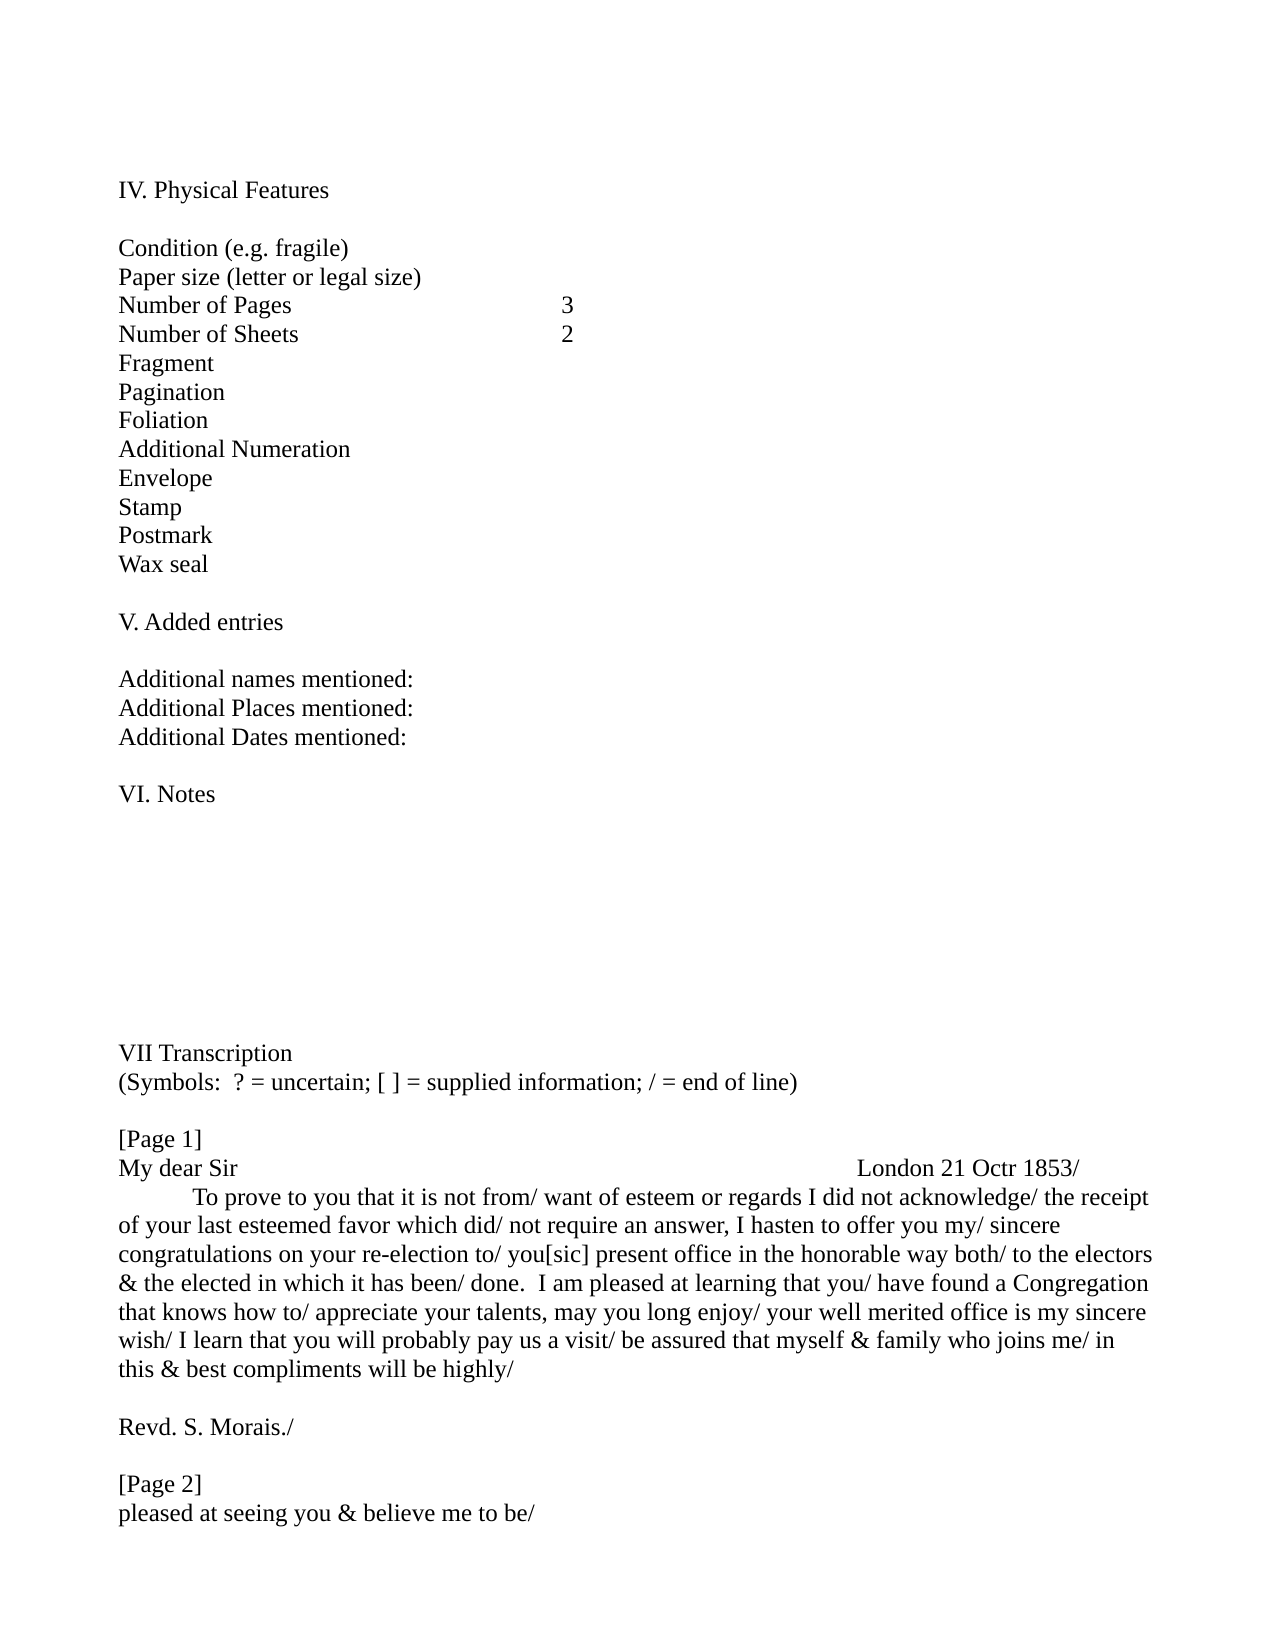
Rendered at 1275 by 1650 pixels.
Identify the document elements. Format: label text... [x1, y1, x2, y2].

text Foliation [118, 406, 1157, 434]
text Additional Dates mentioned: [118, 722, 1157, 751]
text My dear Sir London 21 Octr 1853/ [118, 1153, 1157, 1182]
text VI. Notes [118, 779, 1157, 808]
text Additional names mentioned: [118, 664, 1157, 693]
text Number of Sheets 2 [118, 319, 1157, 348]
text Additional Places mentioned: [118, 693, 1157, 722]
text Revd. S. Morais./ [118, 1412, 1157, 1441]
text Additional Numeration [118, 434, 1157, 463]
text Envelope [118, 463, 1157, 492]
text To prove to you that it is not from/ want of esteem or regards I did not acknowledge/ the receipt of your last esteemed favor which did/ not require an answer, I hasten to offer you my/ sincere congratulations on your re-election to/ you[sic] present office in the honorable way both/ to the electors & the elected in which it has been/ done. I am pleased at learning that you/ have found a Congregation that knows how to/ appreciate your talents, may you long enjoy/ your well merited office is my sincere wish/ I learn that you will probably pay us a visit/ be assured that myself & family who joins me/ in this & best compliments will be highly/ [118, 1182, 1157, 1383]
text Fragment [118, 348, 1157, 377]
text Stamp [118, 492, 1157, 521]
text Condition (e.g. fragile) [118, 233, 1157, 262]
text VII Transcription [118, 1038, 1157, 1067]
text Number of Pages 3 [118, 291, 1157, 319]
text pleased at seeing you & believe me to be/ [118, 1498, 1157, 1527]
text (Symbols: ? = uncertain; [ ] = supplied information; / = end of line) [118, 1067, 1157, 1096]
text Pagination [118, 377, 1157, 406]
text [Page 1] [118, 1124, 1157, 1153]
text IV. Physical Features [118, 176, 1157, 204]
text Wax seal [118, 549, 1157, 578]
text Postmark [118, 521, 1157, 549]
text V. Added entries [118, 607, 1157, 636]
text [Page 2] [118, 1469, 1157, 1498]
text Paper size (letter or legal size) [118, 262, 1157, 291]
